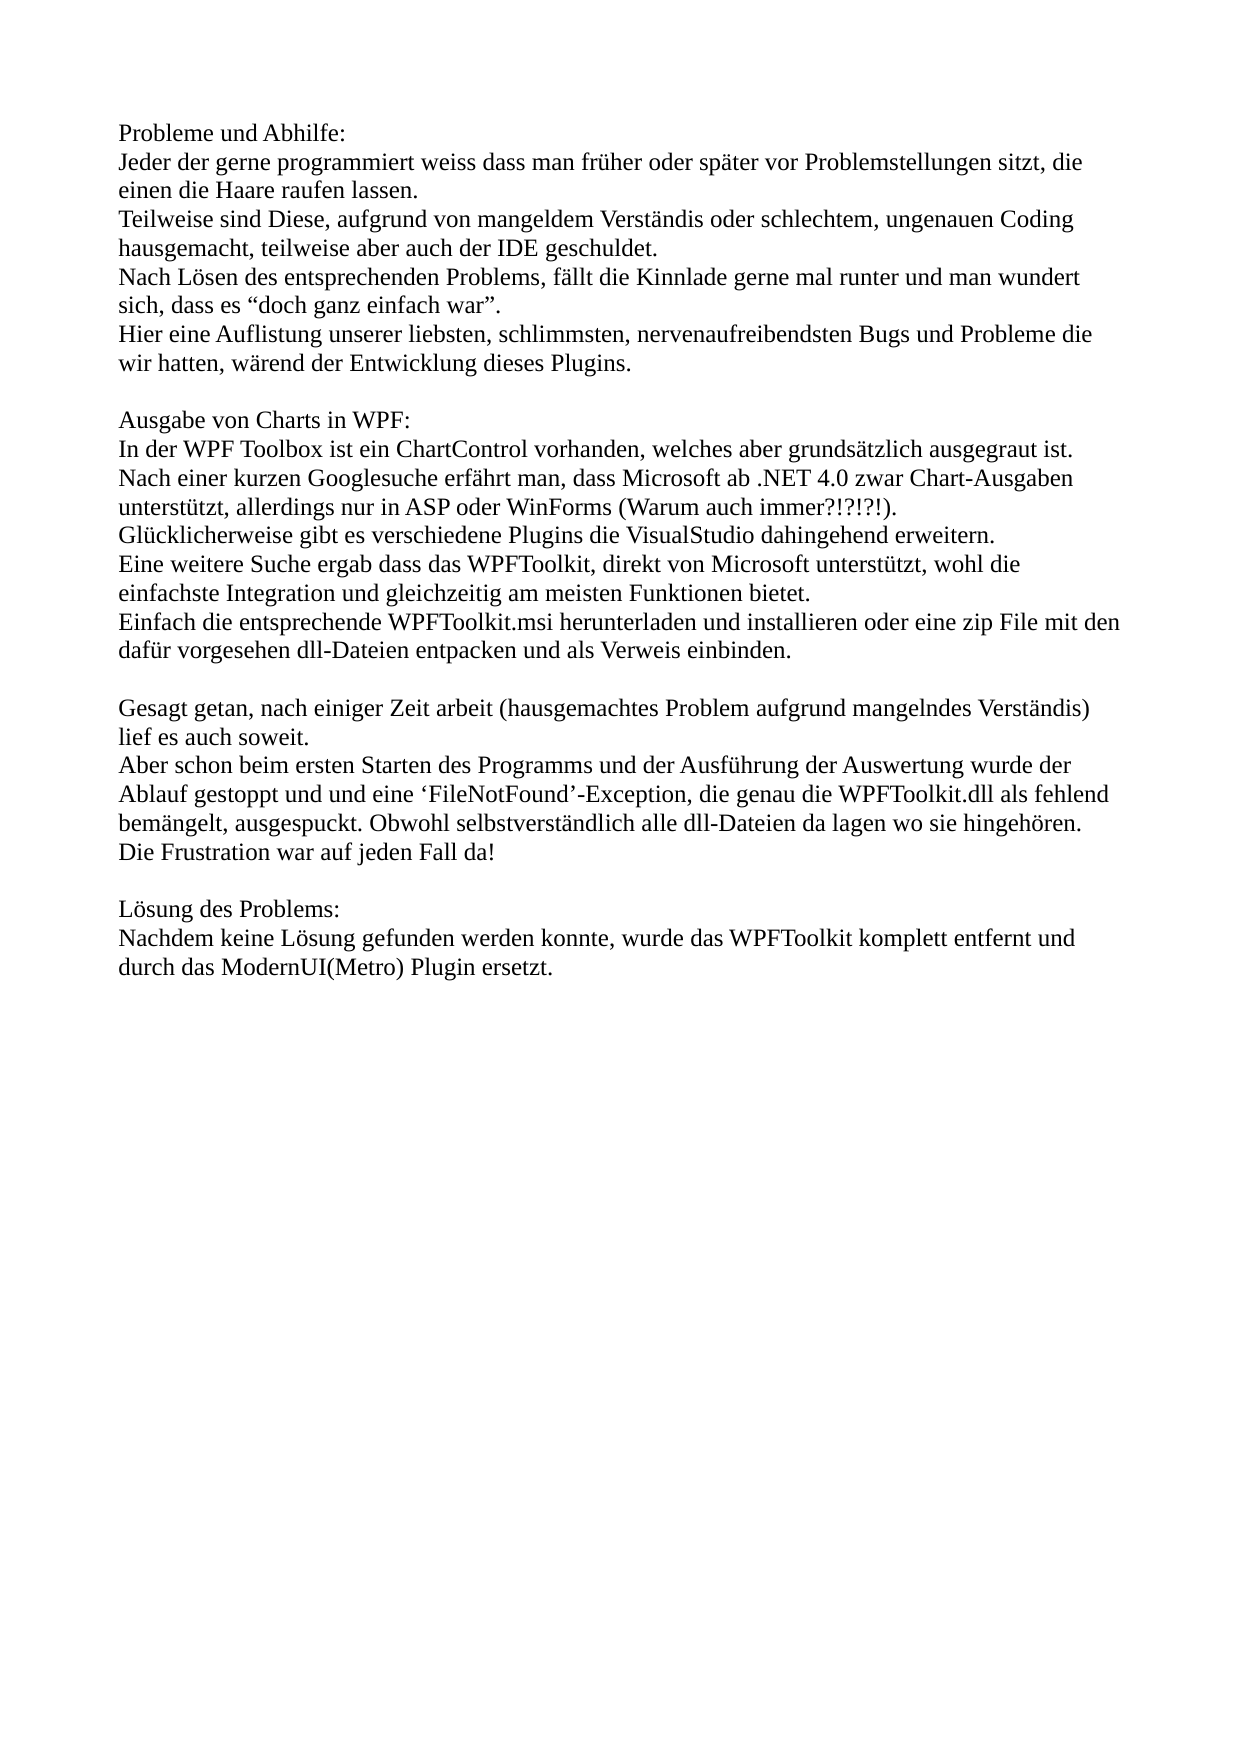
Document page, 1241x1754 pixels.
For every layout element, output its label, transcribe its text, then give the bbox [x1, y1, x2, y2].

text Jeder der gerne programmiert weiss dass man früher oder später vor Problemstellungen sitzt, die einen die Haare raufen lassen. [118, 147, 1122, 204]
text Hier eine Auflistung unserer liebsten, schlimmsten, nervenaufreibendsten Bugs und Probleme die wir hatten, wärend der Entwicklung dieses Plugins. [118, 319, 1122, 377]
text In der WPF Toolbox ist ein ChartControl vorhanden, welches aber grundsätzlich ausgegraut ist. Nach einer kurzen Googlesuche erfährt man, dass Microsoft ab .NET 4.0 zwar Chart-Ausgaben unterstützt, allerdings nur in ASP oder WinForms (Warum auch immer?!?!?!). Glücklicherweise gibt es verschiedene Plugins die VisualStudio dahingehend erweitern. [118, 434, 1122, 549]
text Eine weitere Suche ergab dass das WPFToolkit, direkt von Microsoft unterstützt, wohl die einfachste Integration und gleichzeitig am meisten Funktionen bietet. Einfach die entsprechende WPFToolkit.msi herunterladen und installieren oder eine zip File mit den dafür vorgesehen dll-Dateien entpacken und als Verweis einbinden. [118, 549, 1122, 664]
text Teilweise sind Diese, aufgrund von mangeldem Verständis oder schlechtem, ungenauen Coding hausgemacht, teilweise aber auch der IDE geschuldet. Nach Lösen des entsprechenden Problems, fällt die Kinnlade gerne mal runter und man wundert sich, dass es “doch ganz einfach war”. [118, 204, 1122, 319]
text Lösung des Problems: Nachdem keine Lösung gefunden werden konnte, wurde das WPFToolkit komplett entfernt und durch das ModernUI(Metro) Plugin ersetzt. [118, 894, 1122, 1038]
text Probleme und Abhilfe: [118, 118, 1122, 147]
text Gesagt getan, nach einiger Zeit arbeit (hausgemachtes Problem aufgrund mangelndes Verständis) lief es auch soweit. Aber schon beim ersten Starten des Programms und der Ausführung der Auswertung wurde der Ablauf gestoppt und und eine ‘FileNotFound’-Exception, die genau die WPFToolkit.dll als fehlend bemängelt, ausgespuckt. Obwohl selbstverständlich alle dll-Dateien da lagen wo sie hingehören. Die Frustration war auf jeden Fall da! [118, 664, 1122, 866]
text Ausgabe von Charts in WPF: [118, 406, 1122, 434]
